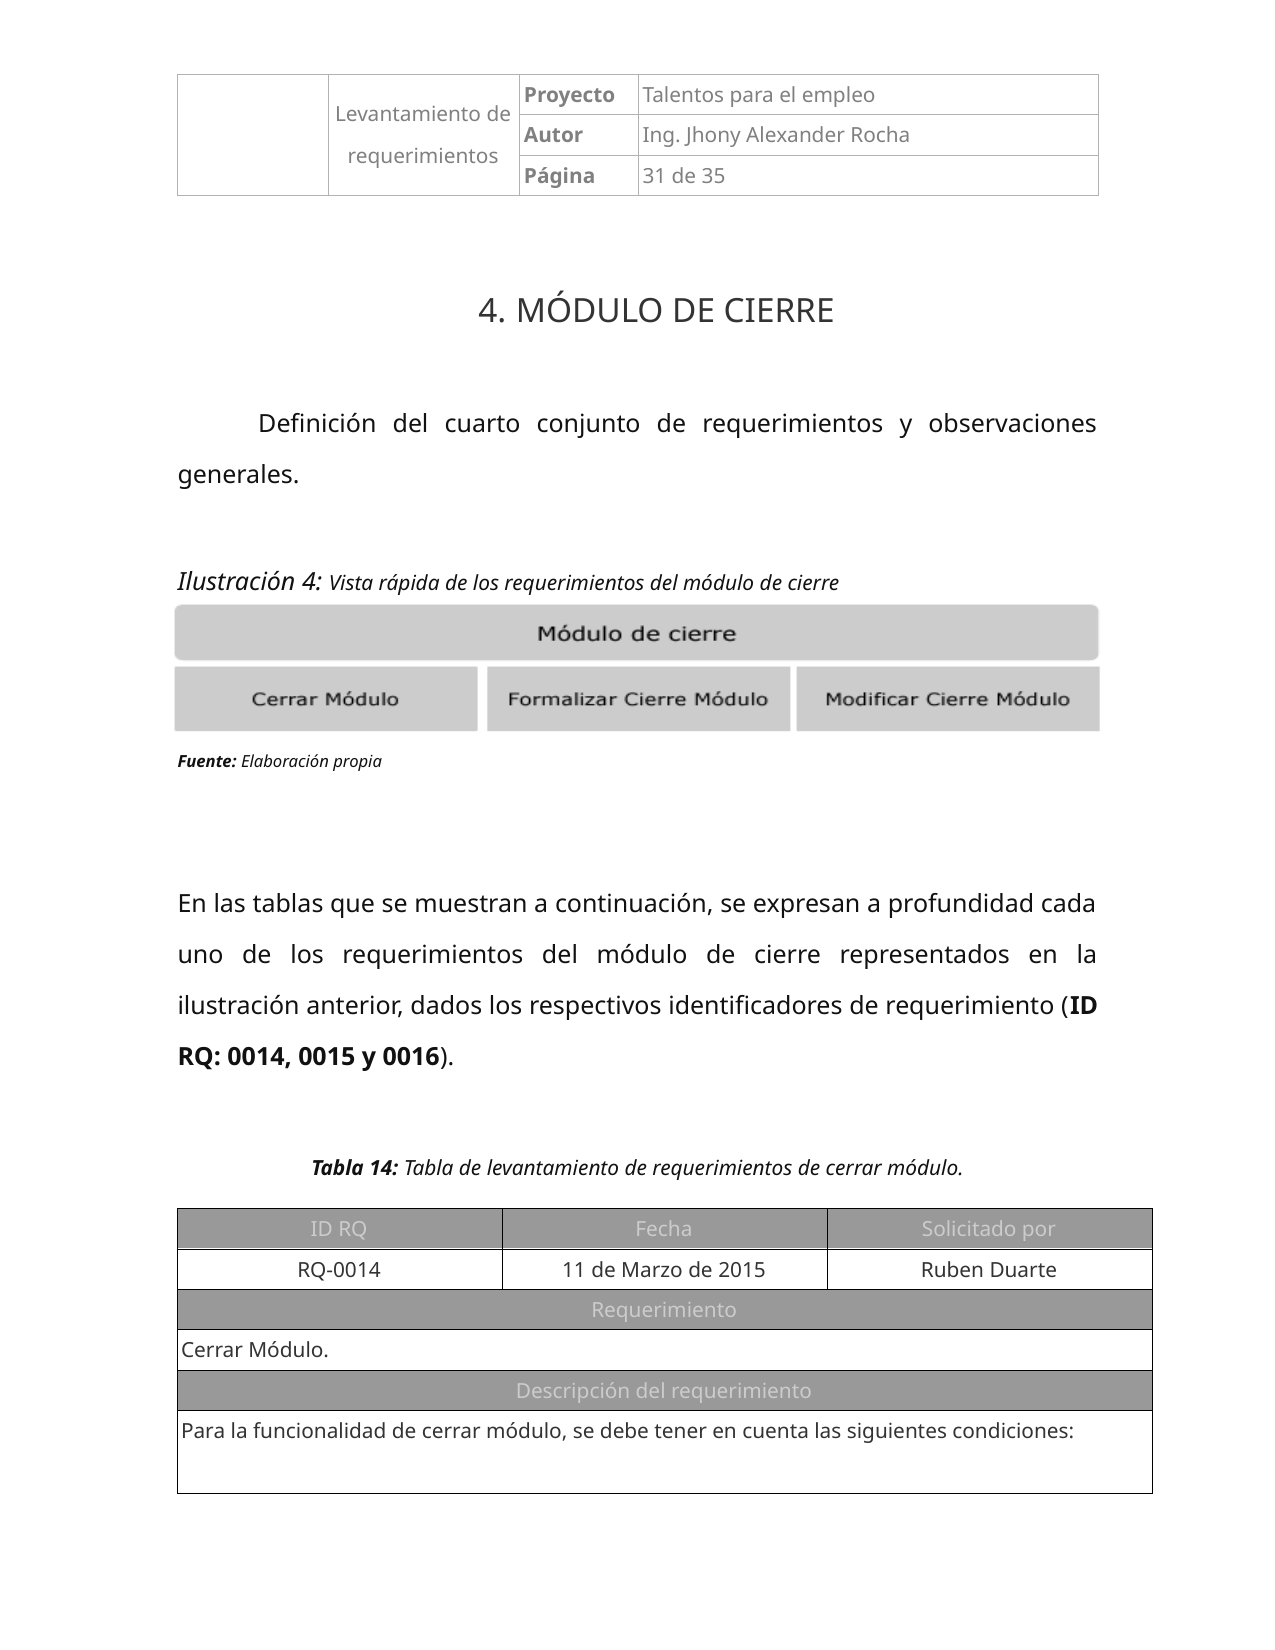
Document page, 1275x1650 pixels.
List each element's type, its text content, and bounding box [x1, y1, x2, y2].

table_header Fecha [503, 1209, 827, 1248]
text [177, 773, 1098, 781]
picture [159, 597, 1115, 739]
text Tabla 14: Tabla de levantamiento de requerimientos de cerrar módulo. [177, 1153, 1098, 1181]
text Definición del cuarto conjunto de requerimientos y observaciones generales. [177, 406, 1098, 491]
subtitle Módulo de Cierre [215, 287, 1098, 332]
table_cell Descripción del requerimiento [178, 1371, 1152, 1410]
table_cell Para la funcionalidad de cerrar módulo, se debe tener en cuenta las siguientes condiciones: El proceso de cerrar módulo lo debe ejecutar solamente los usuarios con perfil de institución de formación. El sistema debe mostrar mediante un listado, la totalidad de módulos existentes en la convocatoria. El proceso para realizar el cierre de módulos, deberá realizarse dentro de un rango de fechas definidas con anterioridad. La opción de cerrar módulo deberá encontrarse activa siempre que el módulo se encuentre con estado abierto. Una vez cerrado un módulo, el sistema no debe permitir que se generen más planillas de seguimiento. [178, 1411, 1152, 1493]
table_cell Cerrar Módulo. [178, 1330, 1152, 1370]
table_header Solicitado por [828, 1209, 1152, 1248]
table_cell Requerimiento [178, 1290, 1152, 1329]
table_header ID RQ [178, 1209, 502, 1248]
text Ilustración 4: Vista rápida de los requerimientos del módulo de cierre [177, 563, 1098, 597]
text Fuente: Elaboración propia [177, 739, 1098, 773]
table_cell RQ-0014 [178, 1250, 502, 1289]
table_cell 11 de Marzo de 2015 [503, 1250, 827, 1289]
text En las tablas que se muestran a continuación, se expresan a profundidad cada uno de los requerimientos del módulo de cierre representados en la ilustración anterior, dados los respectivos identificadores de requerimiento (ID RQ: 0014, 0015 y 0016). [177, 885, 1098, 1072]
table_cell Ruben Duarte [828, 1250, 1152, 1289]
